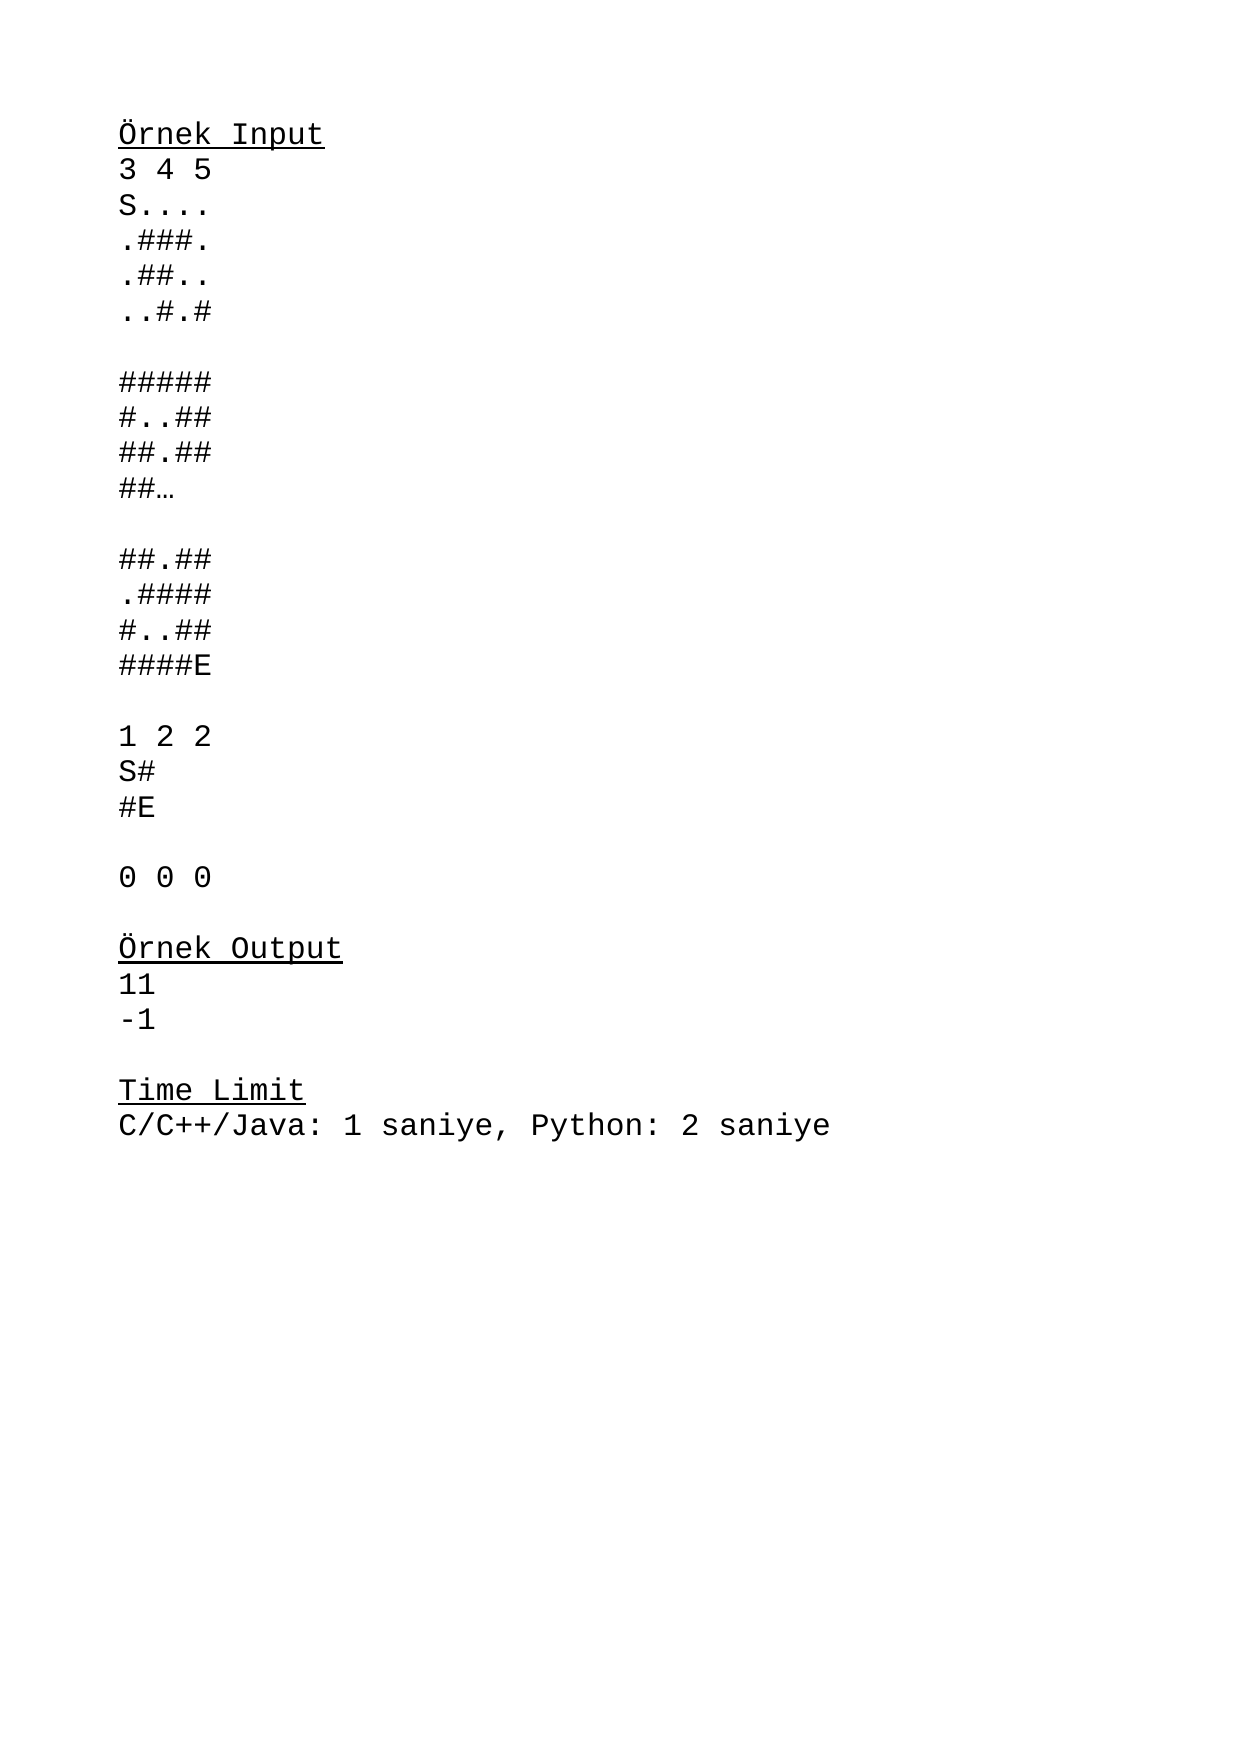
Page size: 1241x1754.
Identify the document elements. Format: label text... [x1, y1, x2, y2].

text .###. [118, 224, 1122, 260]
text Örnek Output [118, 933, 1122, 968]
text .#### [118, 578, 1122, 614]
text .##.. [118, 260, 1122, 295]
text 0 0 0 [118, 862, 1122, 897]
text -1 [118, 1003, 1122, 1039]
text C/C++/Java: 1 saniye, Python: 2 saniye [118, 1110, 1122, 1145]
text ##### [118, 366, 1122, 401]
text #..## [118, 614, 1122, 649]
text ##… [118, 472, 1122, 508]
text ##.## [118, 437, 1122, 472]
text ##.## [118, 543, 1122, 578]
text #..## [118, 401, 1122, 437]
text S# [118, 756, 1122, 791]
text 3 4 5 [118, 153, 1122, 189]
text ..#.# [118, 295, 1122, 331]
text ####E [118, 649, 1122, 685]
text S.... [118, 189, 1122, 224]
text Örnek Input [118, 118, 1122, 153]
text #E [118, 791, 1122, 826]
text 11 [118, 968, 1122, 1003]
text Time Limit [118, 1074, 1122, 1110]
text 1 2 2 [118, 720, 1122, 756]
